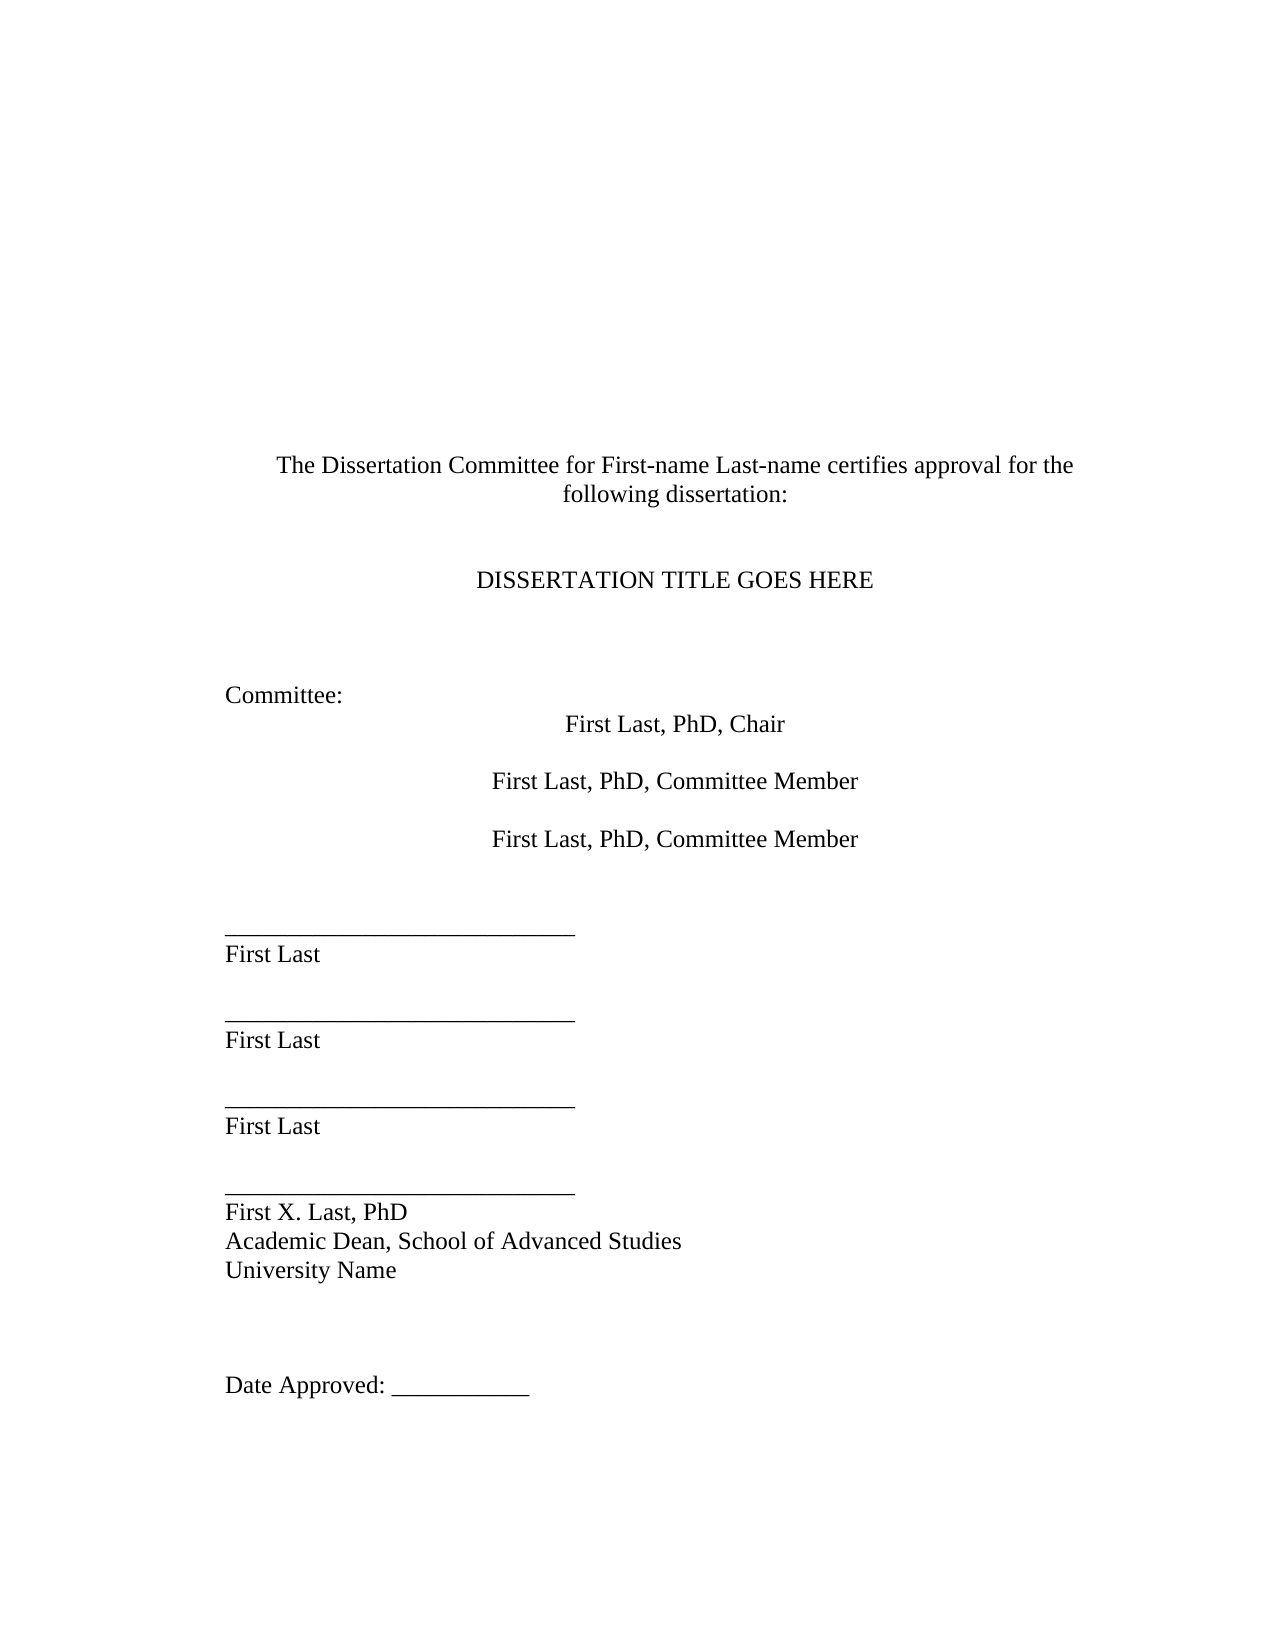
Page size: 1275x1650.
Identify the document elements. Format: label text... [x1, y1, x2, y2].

subtitle DISSERTATION TITLE GOES HERE [225, 565, 1125, 594]
text ____________________________ [225, 910, 1125, 939]
text ____________________________ [225, 996, 1125, 1025]
text Academic Dean, School of Advanced Studies [225, 1226, 1125, 1255]
text ____________________________ [225, 1082, 1125, 1111]
text First Last, PhD, Chair [225, 709, 1125, 737]
text First Last [225, 939, 1125, 967]
text First Last [225, 1111, 1125, 1140]
text Committee: [225, 680, 1125, 709]
text First X. Last, PhD [225, 1197, 1125, 1226]
text University Name [225, 1255, 1125, 1284]
text The Dissertation Committee for First-name Last-name certifies approval for the following dissertation: [225, 450, 1125, 507]
text ____________________________ [225, 1169, 1125, 1197]
text First Last, PhD, Committee Member [225, 766, 1125, 795]
text First Last, PhD, Committee Member [225, 824, 1125, 852]
text Date Approved: ___________ [225, 1370, 1125, 1399]
text First Last [225, 1025, 1125, 1054]
